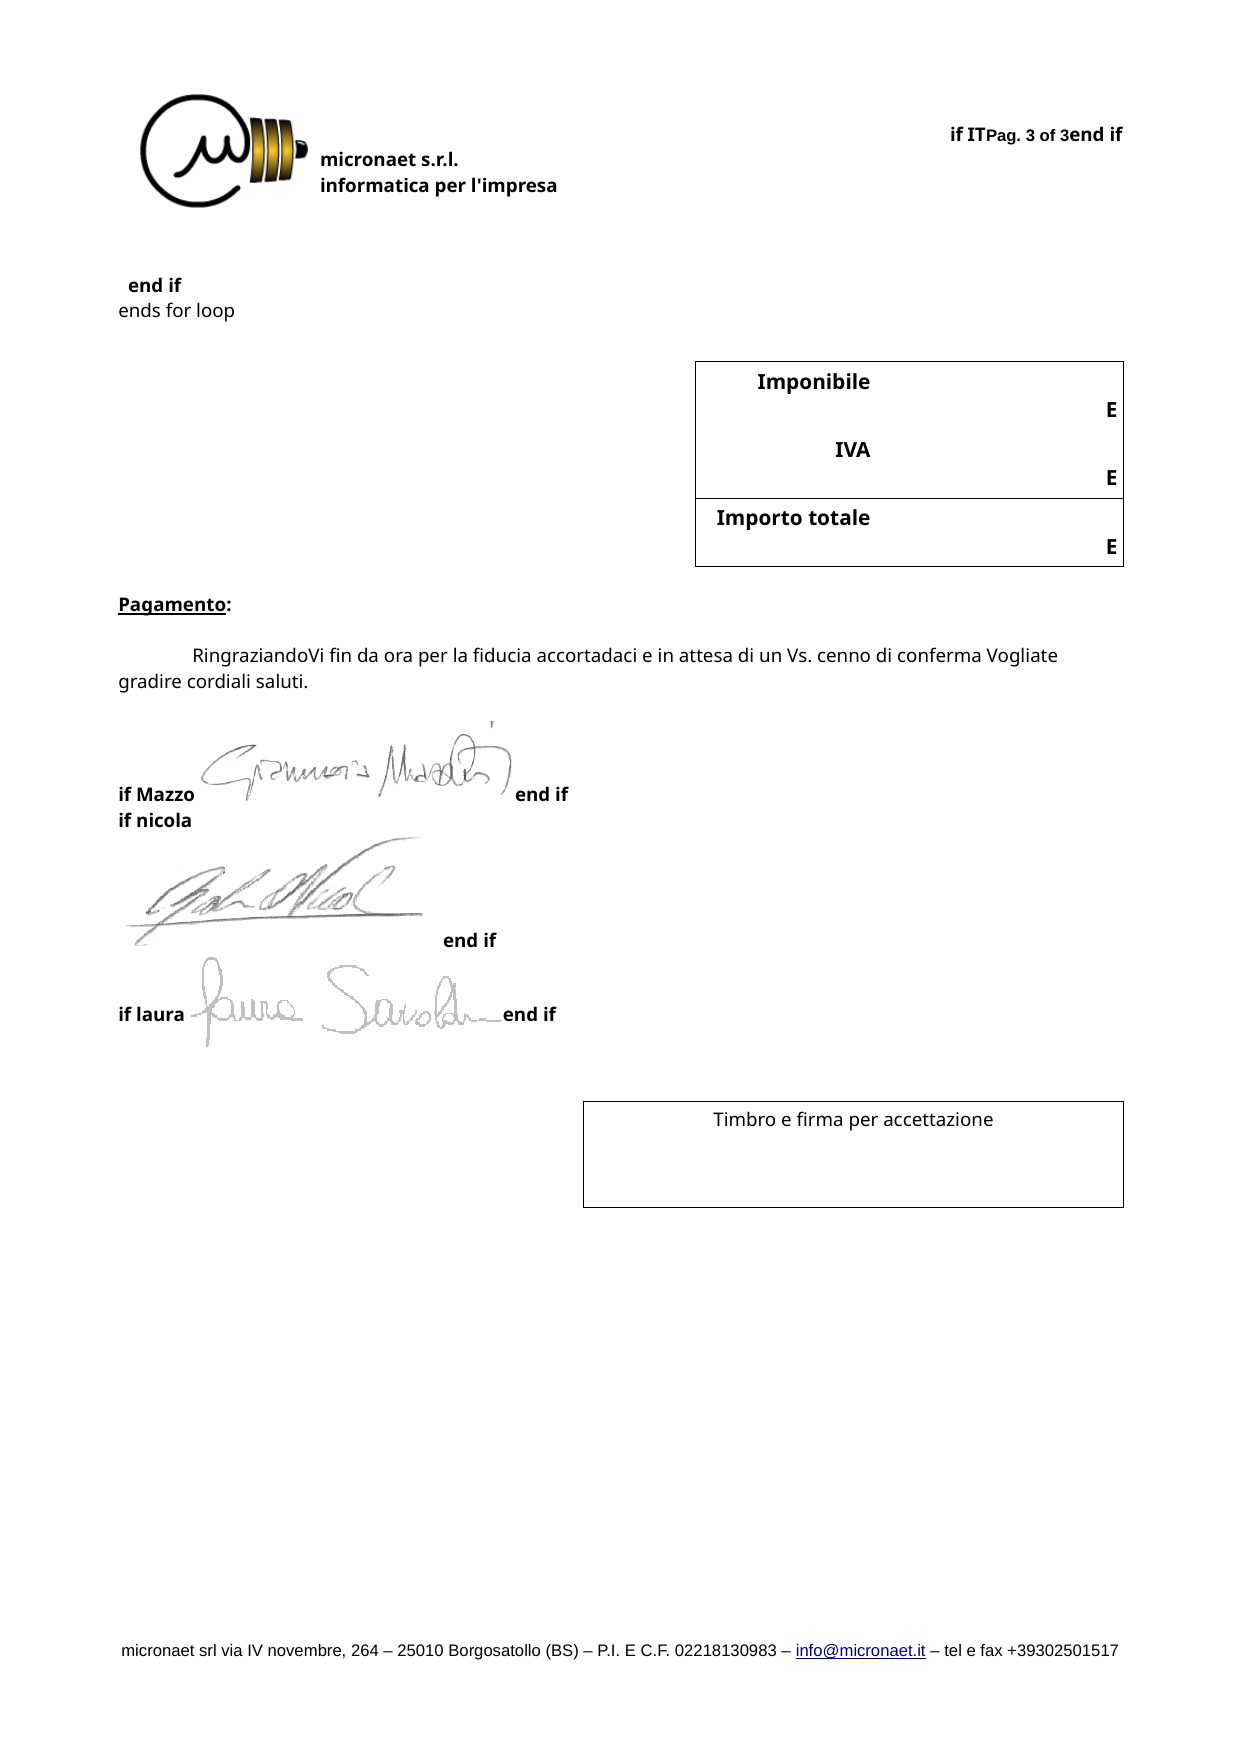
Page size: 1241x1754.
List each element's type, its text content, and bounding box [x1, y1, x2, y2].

picture [118, 832, 443, 948]
picture [138, 93, 309, 209]
table_header Timbro e firma per accettazione [584, 1102, 1123, 1207]
table_cell IVA [696, 429, 876, 498]
text ends for loop [118, 297, 1122, 323]
text if laura [118, 953, 189, 1049]
text if nicola end if [118, 807, 1122, 953]
table_cell Importo totale [696, 499, 876, 566]
text if Mazzo end if [118, 719, 1122, 807]
picture [199, 719, 515, 802]
text end if [118, 272, 1122, 297]
text end if [503, 953, 1122, 1049]
table_header <"%2.2F"%(o.amount_untaxed)> E [876, 362, 1123, 429]
table_cell <"%2.2F"%(o.amount_total)> E [876, 499, 1123, 566]
table_header Imponibile [696, 362, 876, 429]
text RingraziandoVi fin da ora per la fiducia accortadaci e in attesa di un Vs. cenno di conferma Vogliate gradire cordiali saluti. [118, 643, 1122, 694]
table_cell <"%2.2F"%(o.amount_tax)> E [876, 429, 1123, 498]
picture [189, 952, 503, 1050]
text Pagamento: <o.payment_term.name> [118, 592, 1122, 617]
